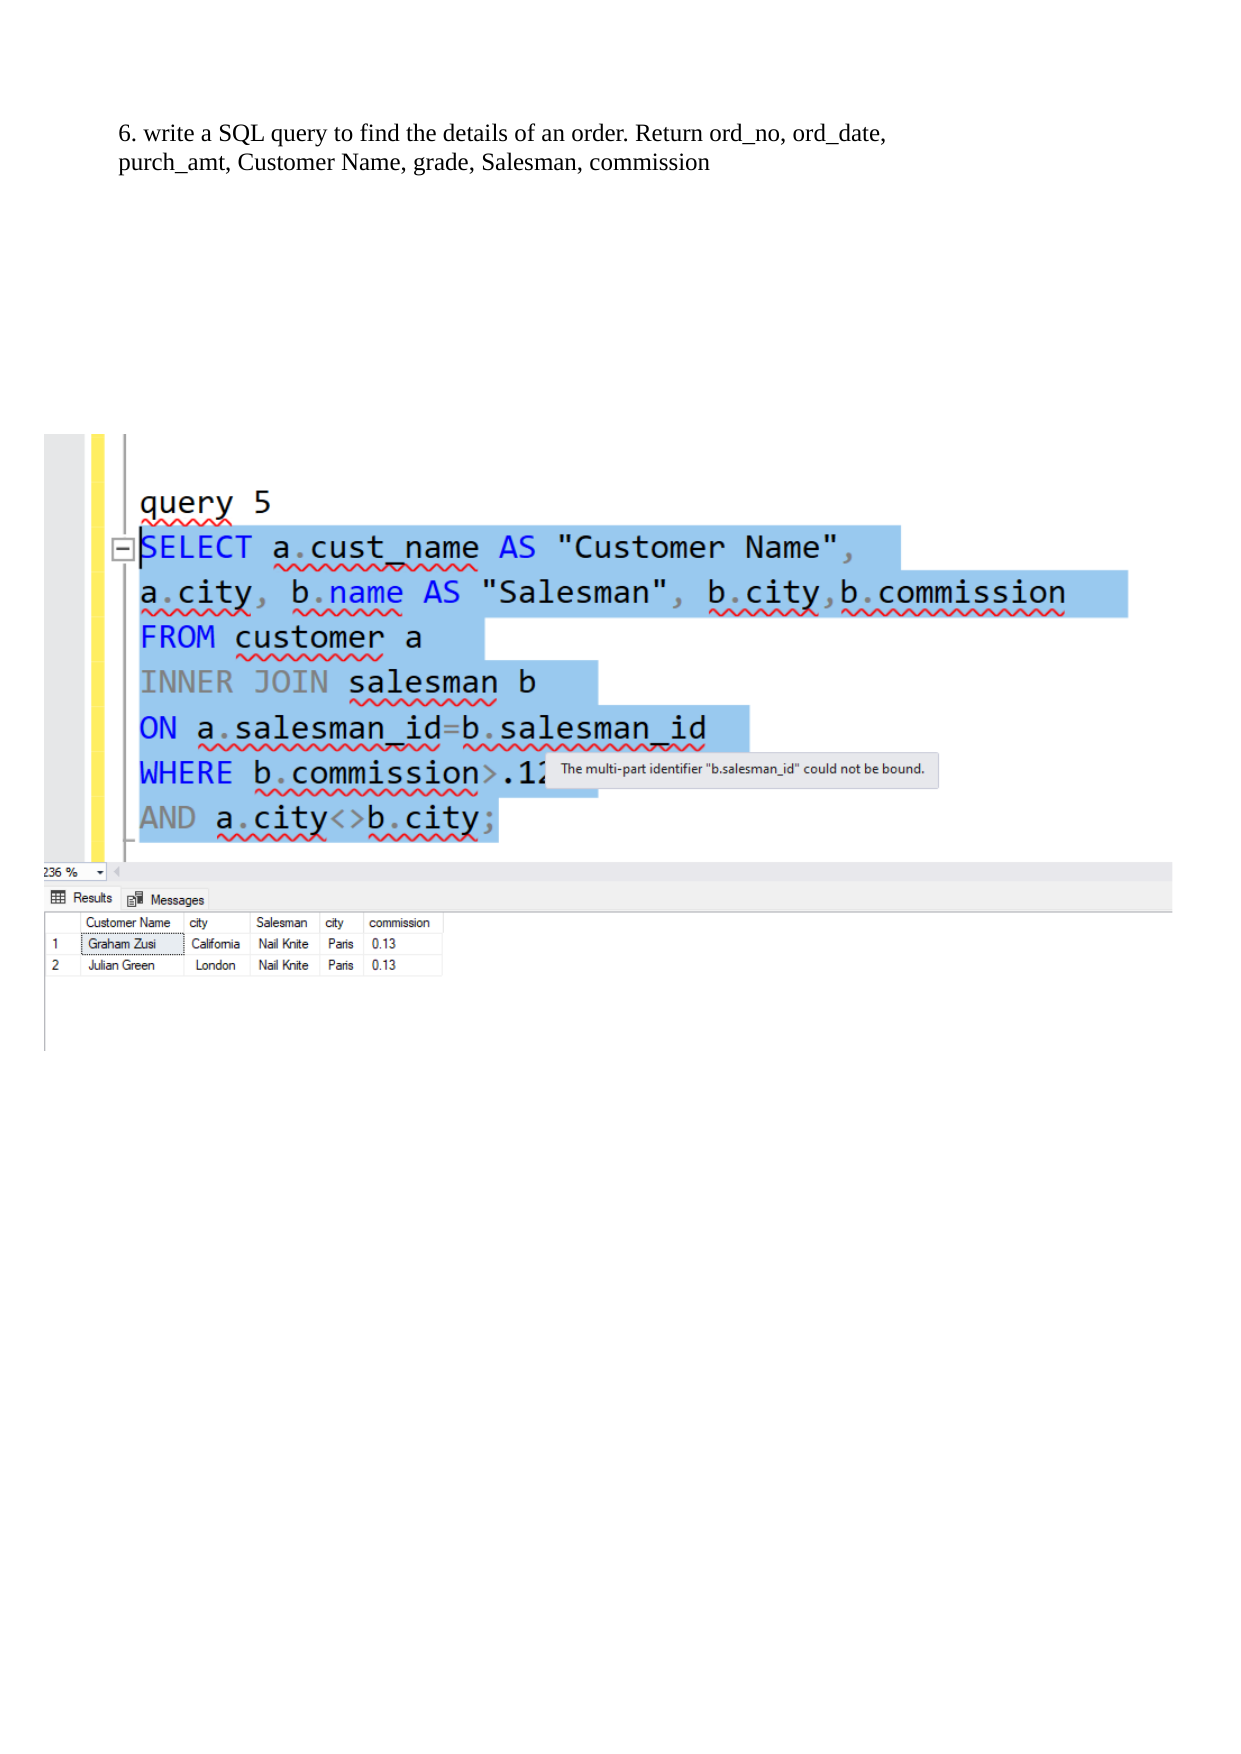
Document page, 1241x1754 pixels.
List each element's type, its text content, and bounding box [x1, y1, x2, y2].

text 6. write a SQL query to find the details of an order. Return ord_no, ord_date, [118, 118, 1122, 147]
text purch_amt, Customer Name, grade, Salesman, commission [118, 147, 1122, 176]
picture [44, 434, 799, 1051]
